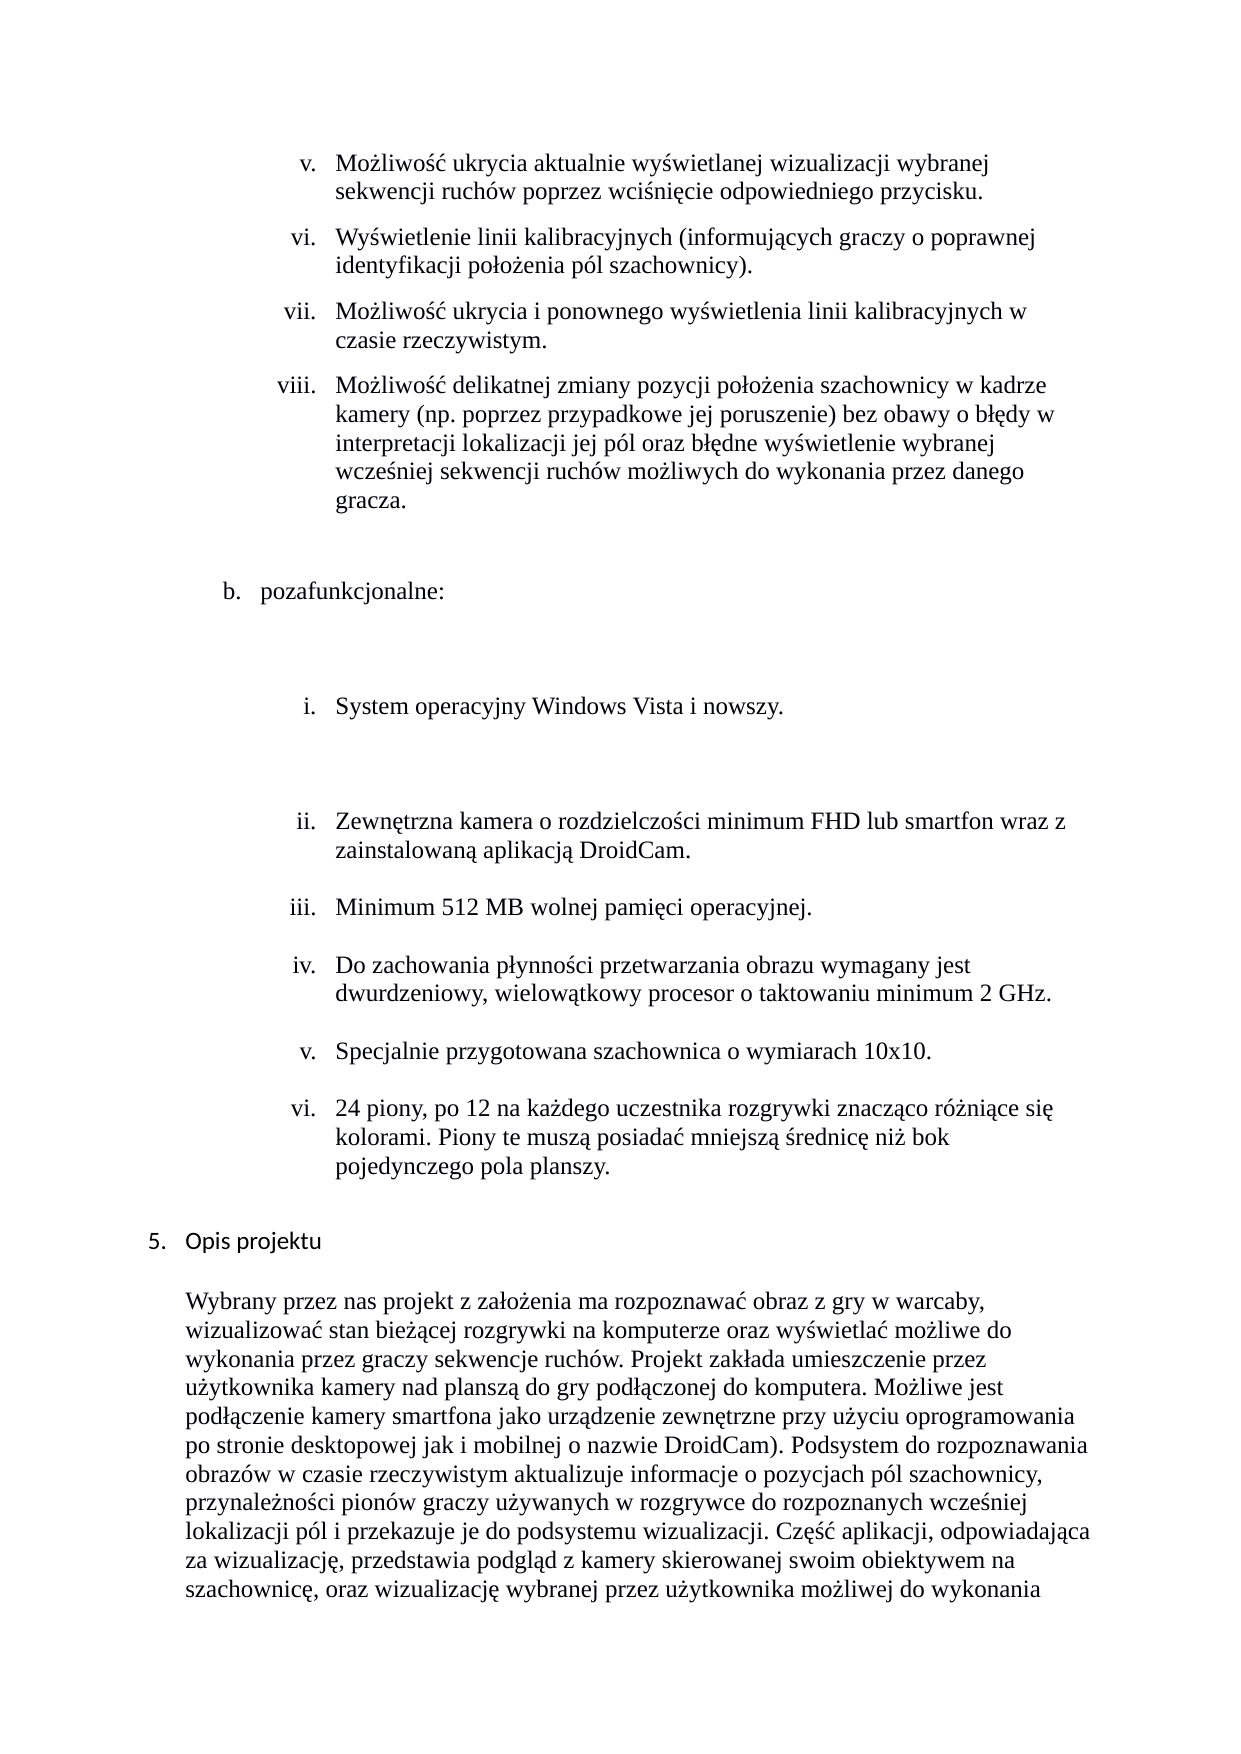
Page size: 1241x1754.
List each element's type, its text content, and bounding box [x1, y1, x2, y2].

list Zewnętrzna kamera o rozdzielczości minimum FHD lub smartfon wraz z zainstalowaną aplikacją DroidCam. [316, 806, 1093, 863]
list System operacyjny Windows Vista i nowszy. [316, 691, 1093, 720]
list Specjalnie przygotowana szachownica o wymiarach 10x10. [316, 1036, 1093, 1065]
list pozafunkcjonalne: [223, 576, 1093, 605]
list 24 piony, po 12 na każdego uczestnika rozgrywki znacząco różniące się kolorami. Piony te muszą posiadać mniejszą średnicę niż bok pojedynczego pola planszy. [316, 1093, 1093, 1180]
list Możliwość ukrycia aktualnie wyświetlanej wizualizacji wybranej sekwencji ruchów poprzez wciśnięcie odpowiedniego przycisku. [316, 148, 1093, 205]
list Możliwość delikatnej zmiany pozycji położenia szachownicy w kadrze kamery (np. poprzez przypadkowe jej poruszenie) bez obawy o błędy w interpretacji lokalizacji jej pól oraz błędne wyświetlenie wybranej wcześniej sekwencji ruchów możliwych do wykonania przez danego gracza. [316, 370, 1093, 514]
list Minimum 512 MB wolnej pamięci operacyjnej. [316, 892, 1093, 921]
subtitle Opis projektu [148, 1225, 1093, 1256]
list Wybrany przez nas projekt z założenia ma rozpoznawać obraz z gry w warcaby, wizualizować stan bieżącej rozgrywki na komputerze oraz wyświetlać możliwe do wykonania przez graczy sekwencje ruchów. Projekt zakłada umieszczenie przez użytkownika kamery nad planszą do gry podłączonej do komputera. Możliwe jest podłączenie kamery smartfona jako urządzenie zewnętrzne przy użyciu oprogramowania po stronie desktopowej jak i mobilnej o nazwie DroidCam). Podsystem do rozpoznawania obrazów w czasie rzeczywistym aktualizuje informacje o pozycjach pól szachownicy, przynależności pionów graczy używanych w rozgrywce do rozpoznanych wcześniej lokalizacji pól i przekazuje je do podsystemu wizualizacji. Część aplikacji, odpowiadająca za wizualizację, przedstawia podgląd z kamery skierowanej swoim obiektywem na szachownicę, oraz wizualizację wybranej przez użytkownika możliwej do wykonania [148, 1286, 1093, 1602]
list Do zachowania płynności przetwarzania obrazu wymagany jest dwurdzeniowy, wielowątkowy procesor o taktowaniu minimum 2 GHz. [316, 950, 1093, 1007]
list Możliwość ukrycia i ponownego wyświetlenia linii kalibracyjnych w czasie rzeczywistym. [316, 296, 1093, 353]
list Wyświetlenie linii kalibracyjnych (informujących graczy o poprawnej identyfikacji położenia pól szachownicy). [316, 222, 1093, 279]
